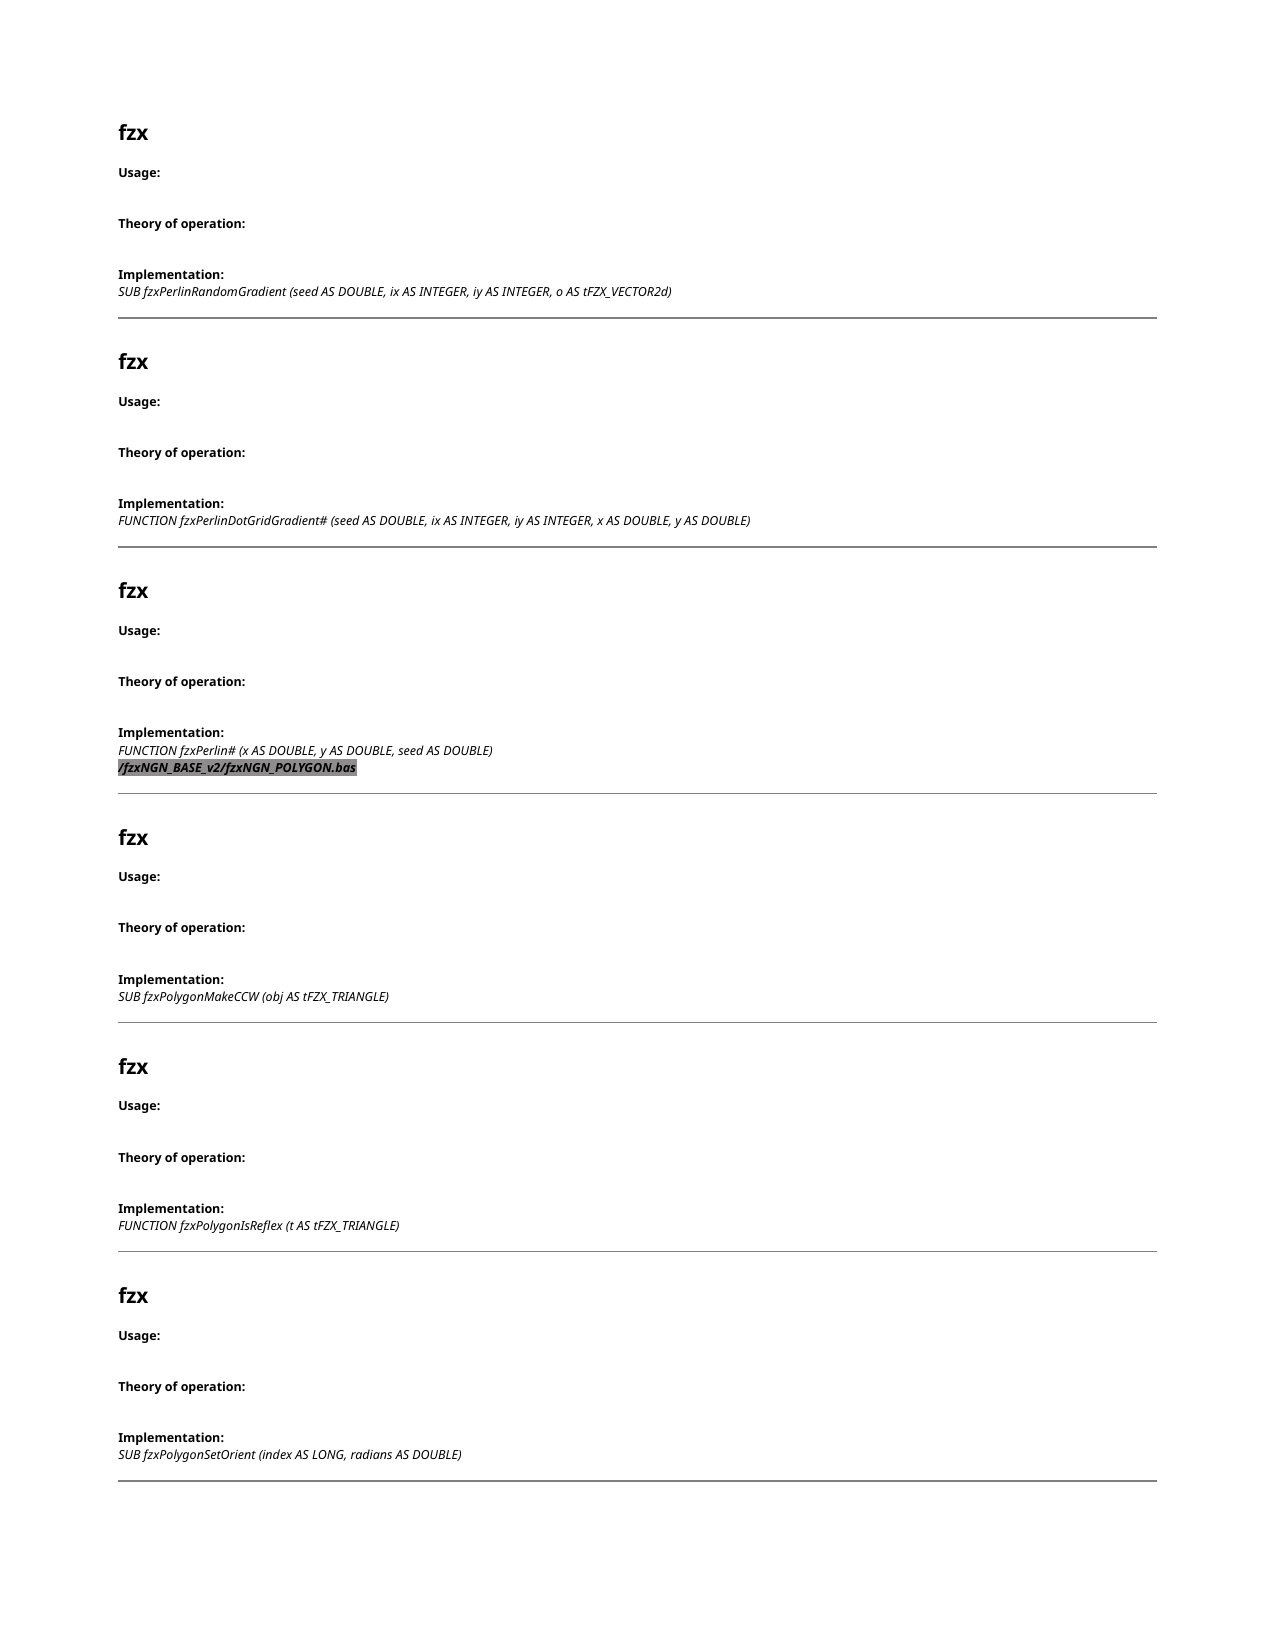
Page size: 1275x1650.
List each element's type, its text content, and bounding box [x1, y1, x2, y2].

text /fzxNGN_BASE_v2/fzxNGN_POLYGON.bas [118, 759, 1157, 776]
text Implementation: [118, 1429, 1157, 1446]
text Usage: [118, 1327, 1157, 1344]
text fzx [118, 118, 1157, 147]
text Theory of operation: [118, 1149, 1157, 1166]
text Theory of operation: [118, 1378, 1157, 1395]
text Usage: [118, 622, 1157, 639]
text Usage: [118, 868, 1157, 885]
text Theory of operation: [118, 673, 1157, 690]
text fzx [118, 823, 1157, 851]
text FUNCTION fzxPerlin# (x AS DOUBLE, y AS DOUBLE, seed AS DOUBLE) [118, 742, 1157, 759]
text fzx [118, 576, 1157, 605]
text Implementation: [118, 971, 1157, 988]
text FUNCTION fzxPerlinDotGridGradient# (seed AS DOUBLE, ix AS INTEGER, iy AS INTEGER, x AS DOUBLE, y AS DOUBLE) [118, 512, 1157, 529]
text fzx [118, 347, 1157, 376]
text Implementation: [118, 495, 1157, 512]
text Usage: [118, 393, 1157, 410]
text SUB fzxPerlinRandomGradient (seed AS DOUBLE, ix AS INTEGER, iy AS INTEGER, o AS tFZX_VECTOR2d) [118, 283, 1157, 300]
text SUB fzxPolygonMakeCCW (obj AS tFZX_TRIANGLE) [118, 988, 1157, 1005]
text fzx [118, 1052, 1157, 1080]
text SUB fzxPolygonSetOrient (index AS LONG, radians AS DOUBLE) [118, 1446, 1157, 1463]
text Theory of operation: [118, 215, 1157, 232]
text Usage: [118, 1097, 1157, 1114]
text Theory of operation: [118, 919, 1157, 937]
text FUNCTION fzxPolygonIsReflex (t AS tFZX_TRIANGLE) [118, 1217, 1157, 1234]
text Implementation: [118, 1200, 1157, 1217]
text fzx [118, 1281, 1157, 1309]
text Implementation: [118, 724, 1157, 742]
text Theory of operation: [118, 444, 1157, 461]
text Implementation: [118, 266, 1157, 283]
text Usage: [118, 164, 1157, 181]
